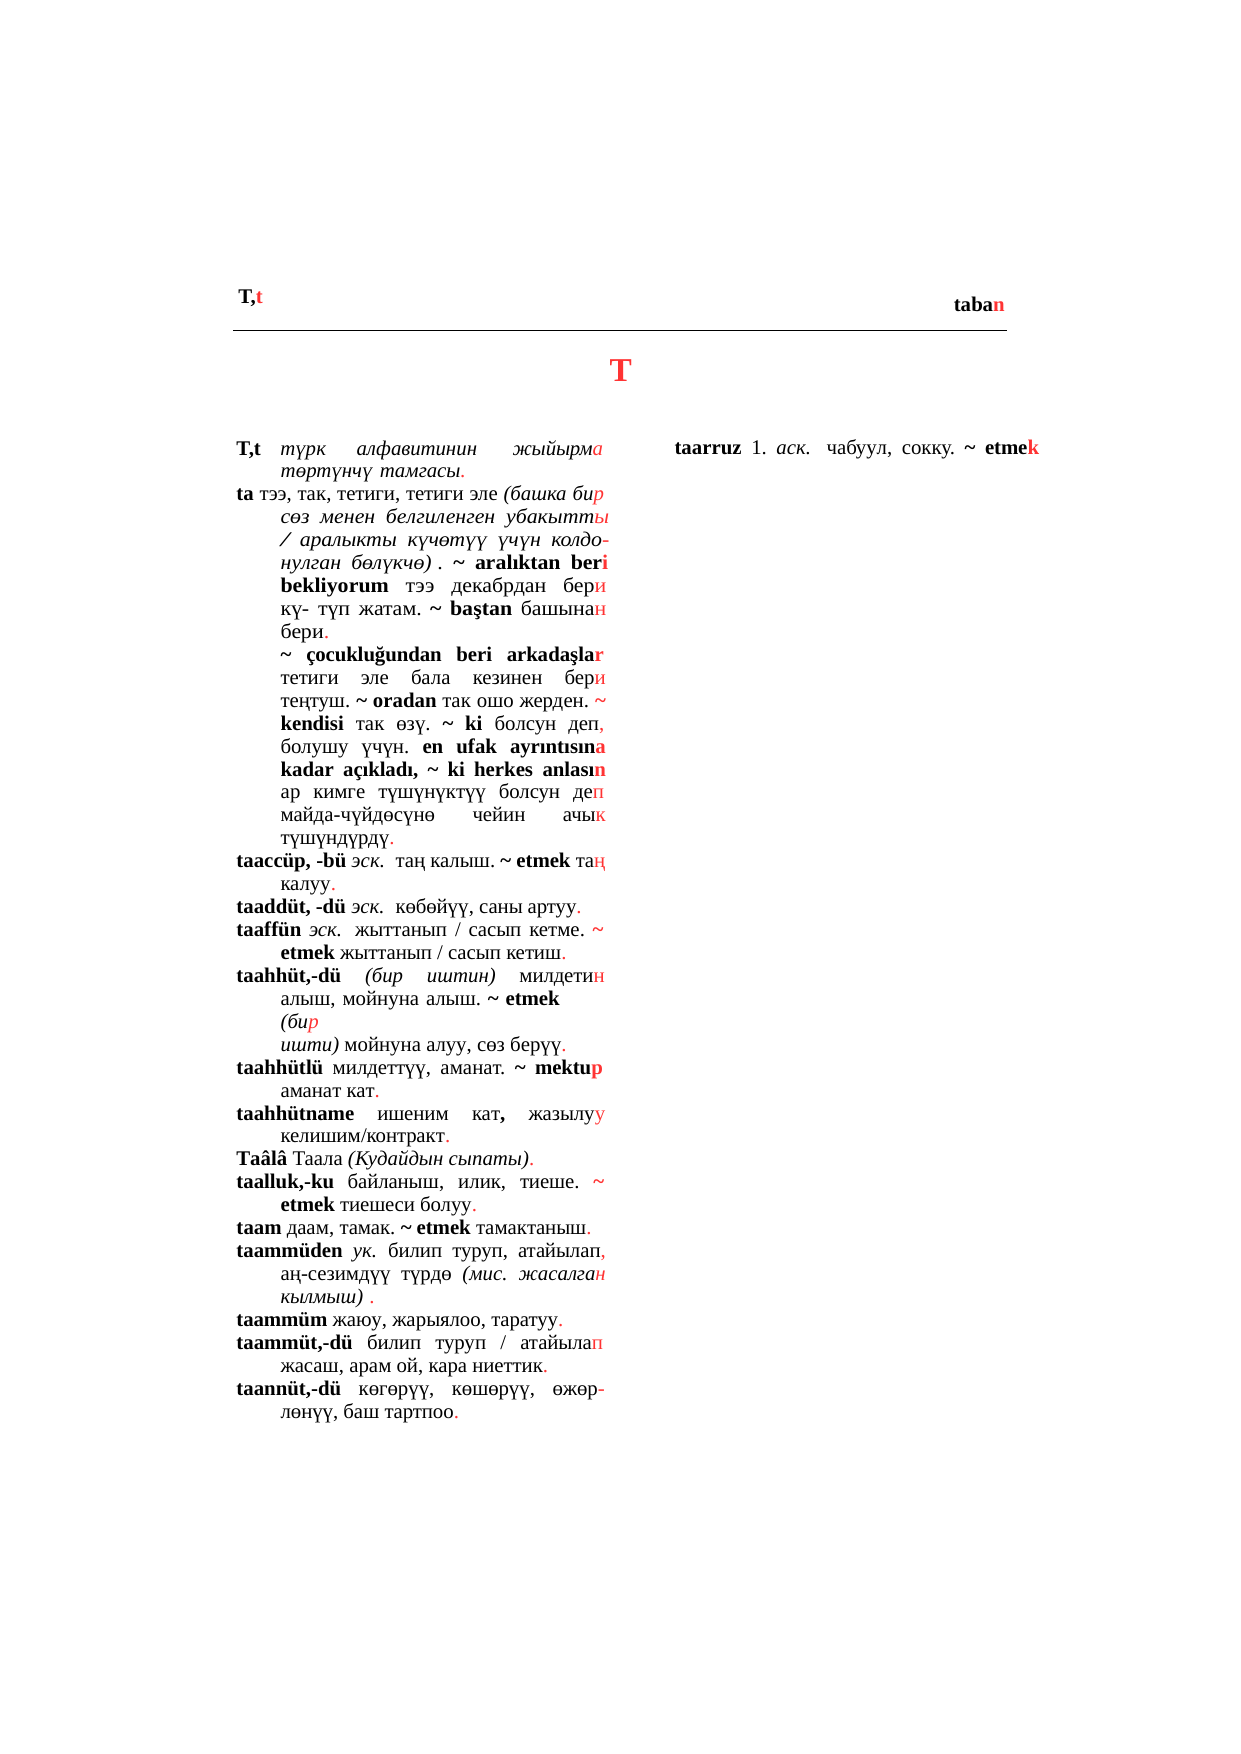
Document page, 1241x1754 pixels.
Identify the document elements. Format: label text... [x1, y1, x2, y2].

text taannüt,-dü көгөрүү, көшөрүү, өжөр- лөнүү, баш тартпоо. [236, 1377, 606, 1423]
text taaffün эск. жыттанып / сасып кетме. ~ [236, 918, 609, 941]
text taahhütname ишеним кат, жазылуу келишим/контракт. [236, 1102, 606, 1147]
text сөз менен белгиленген убакытты / аралыкты күчөтүү үчүн колдо- нулган бөлүкчө) . ~ аralıktan beri [280, 505, 609, 574]
text taahhütlü милдеттүү, аманат. ~ mektup [236, 1056, 609, 1079]
text taaddüt, -dü эск. көбөйүү, саны артуу. [236, 895, 609, 918]
text taarruz 1. аск. чабуул, сокку. ~ etmek [674, 437, 1065, 459]
text bekliyorum тээ декабрдан бери кү- түп жатам. ~ baştan башынан бери. [280, 574, 606, 643]
text ~ çocukluğundan beri arkadaşlar [280, 643, 606, 666]
text калуу. [280, 872, 336, 895]
text etmek жыттанып / сасып кетиш. [280, 941, 568, 964]
text taalluk,-ku байланыш, илик, тиеше. ~ etmek тиешеси болуу. [236, 1170, 606, 1216]
text taammüt,-dü билип туруп / атайылап жасаш, арам ой, кара ниеттик. [236, 1331, 606, 1377]
text taban [893, 292, 1065, 316]
text taammüm жаюу, жарыялоо, таратуу. [236, 1308, 609, 1331]
text тетиги эле бала кезинен бери теңтуш. ~ oradan так ошо жерден. ~ kendisi так өзү. ~ ki болсун деп, [280, 666, 606, 734]
text аманат кат. [280, 1079, 381, 1102]
text T [176, 350, 1065, 388]
text Taâlâ Таала (Кудайдын сыпаты). [236, 1147, 609, 1170]
text болушу үчүн. en ufak ayrıntısına kadar açıkladı, ~ ki herkes anlasın ар кимге түшүнүктүү болсун деп [280, 735, 606, 803]
text ишти) мойнуна алуу, сөз берүү. [280, 1033, 567, 1056]
text taahhüt,-dü (бир иштин) милдетин алыш, мойнуна алыш. ~ etmek (бир [236, 964, 606, 1033]
text T,t [175, 284, 263, 308]
text taammüden ук. билип туруп, атайылап, аң-сезимдүү түрдө (мис. жасалган кылмыш) . [236, 1239, 606, 1308]
text taaccüp, -bü эск. таң калыш. ~ etmek таң [236, 849, 609, 872]
text T,t түрк алфавитинин жыйырма төртүнчү тамгасы. [236, 437, 606, 482]
text taam даам, тамак. ~ etmek тамактаныш. [236, 1216, 609, 1239]
text майда-чүйдөсүнө чейин ачык түшүндүрдү. [280, 803, 605, 849]
text ta тээ, так, тетиги, тетиги эле (башка бир [236, 482, 609, 505]
